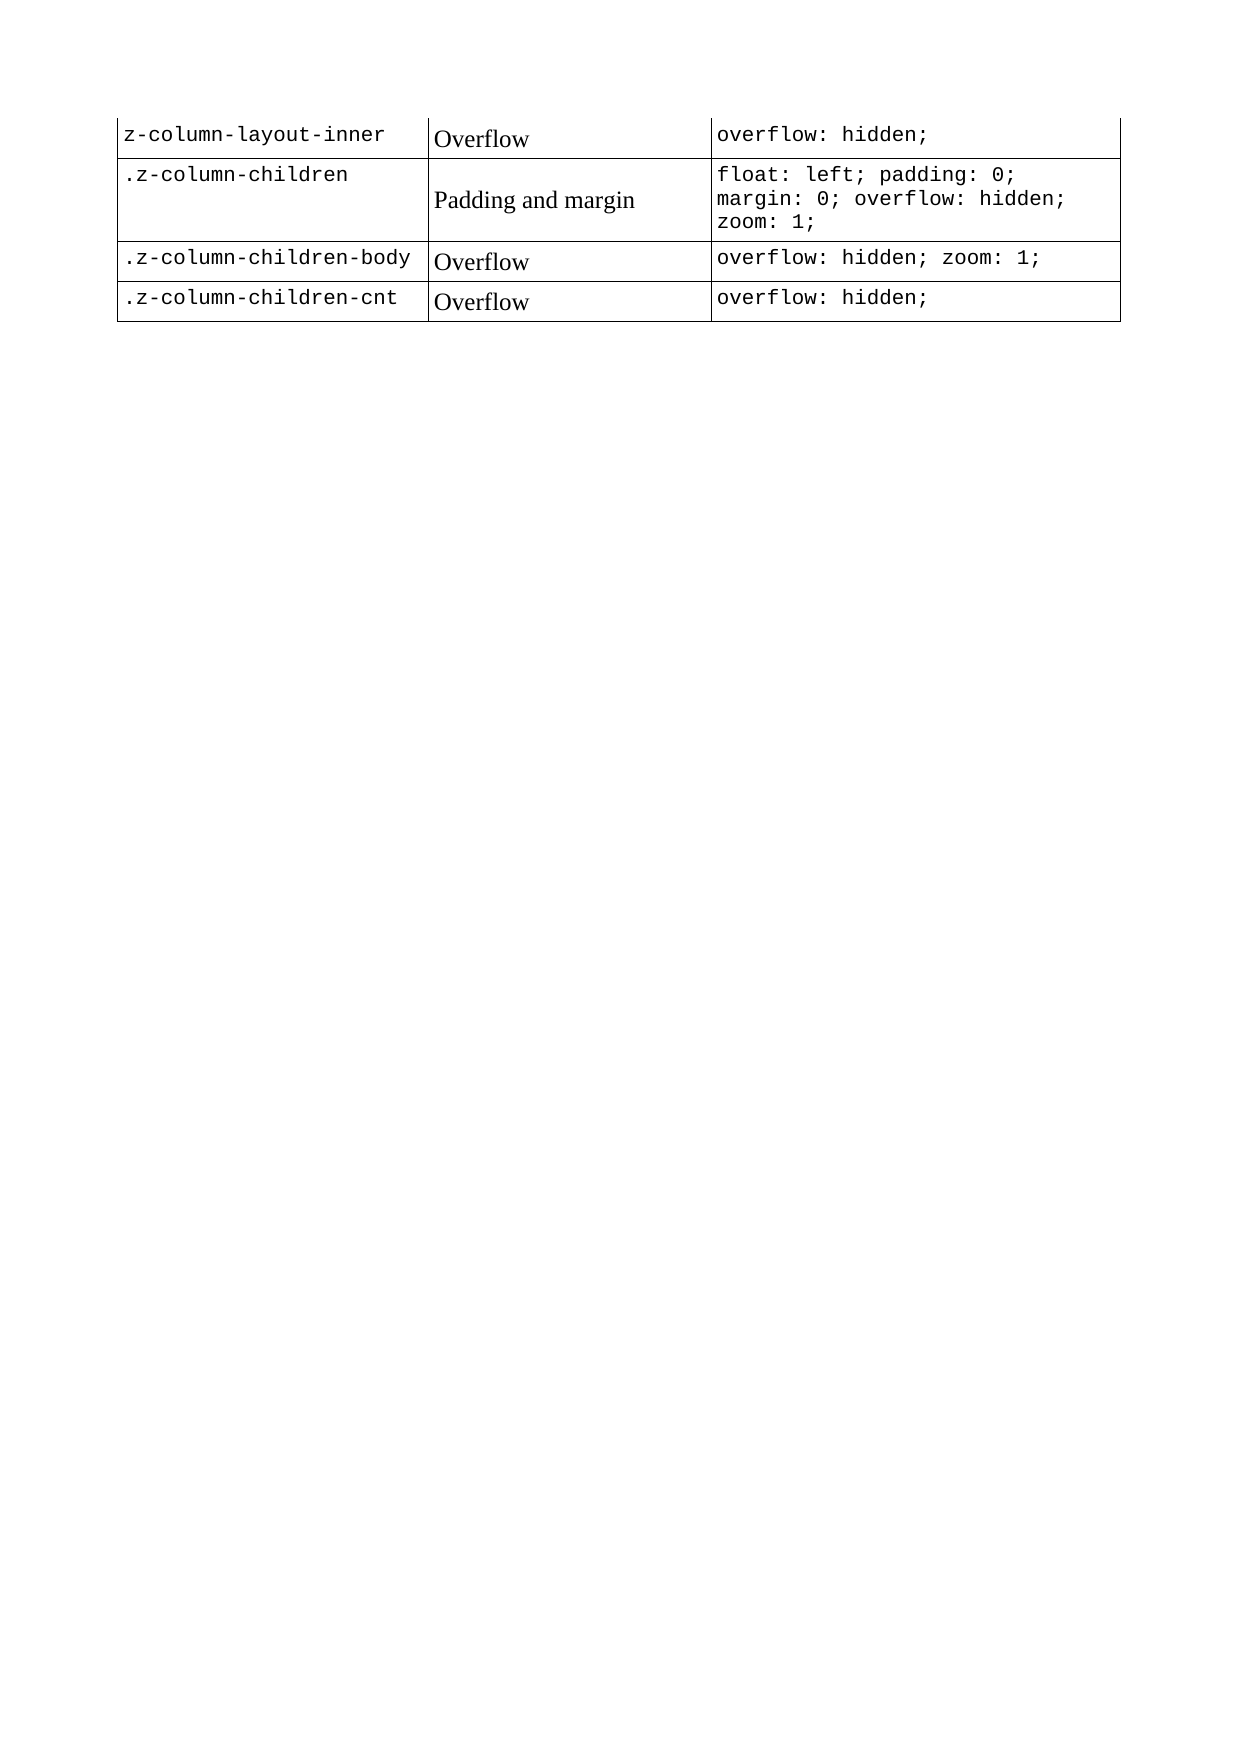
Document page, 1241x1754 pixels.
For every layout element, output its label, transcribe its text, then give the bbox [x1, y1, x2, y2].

table_cell overflow: hidden; [712, 118, 1120, 158]
table_cell overflow: hidden; [712, 282, 1120, 321]
table_cell Overflow [429, 118, 711, 158]
table_cell Overflow [429, 242, 711, 281]
table_cell float: left; padding: 0; margin: 0; overflow: hidden; zoom: 1; [712, 159, 1120, 241]
table_cell overflow: hidden; zoom: 1; [712, 242, 1120, 281]
table_cell .z-column-children-cnt [118, 282, 428, 321]
table_cell .z-column-children-body [118, 242, 428, 281]
table_cell Padding and margin [429, 159, 711, 241]
table_cell Overflow [429, 282, 711, 321]
table_cell z-column-layout-inner [118, 118, 428, 158]
table_cell .z-column-children [118, 159, 428, 241]
